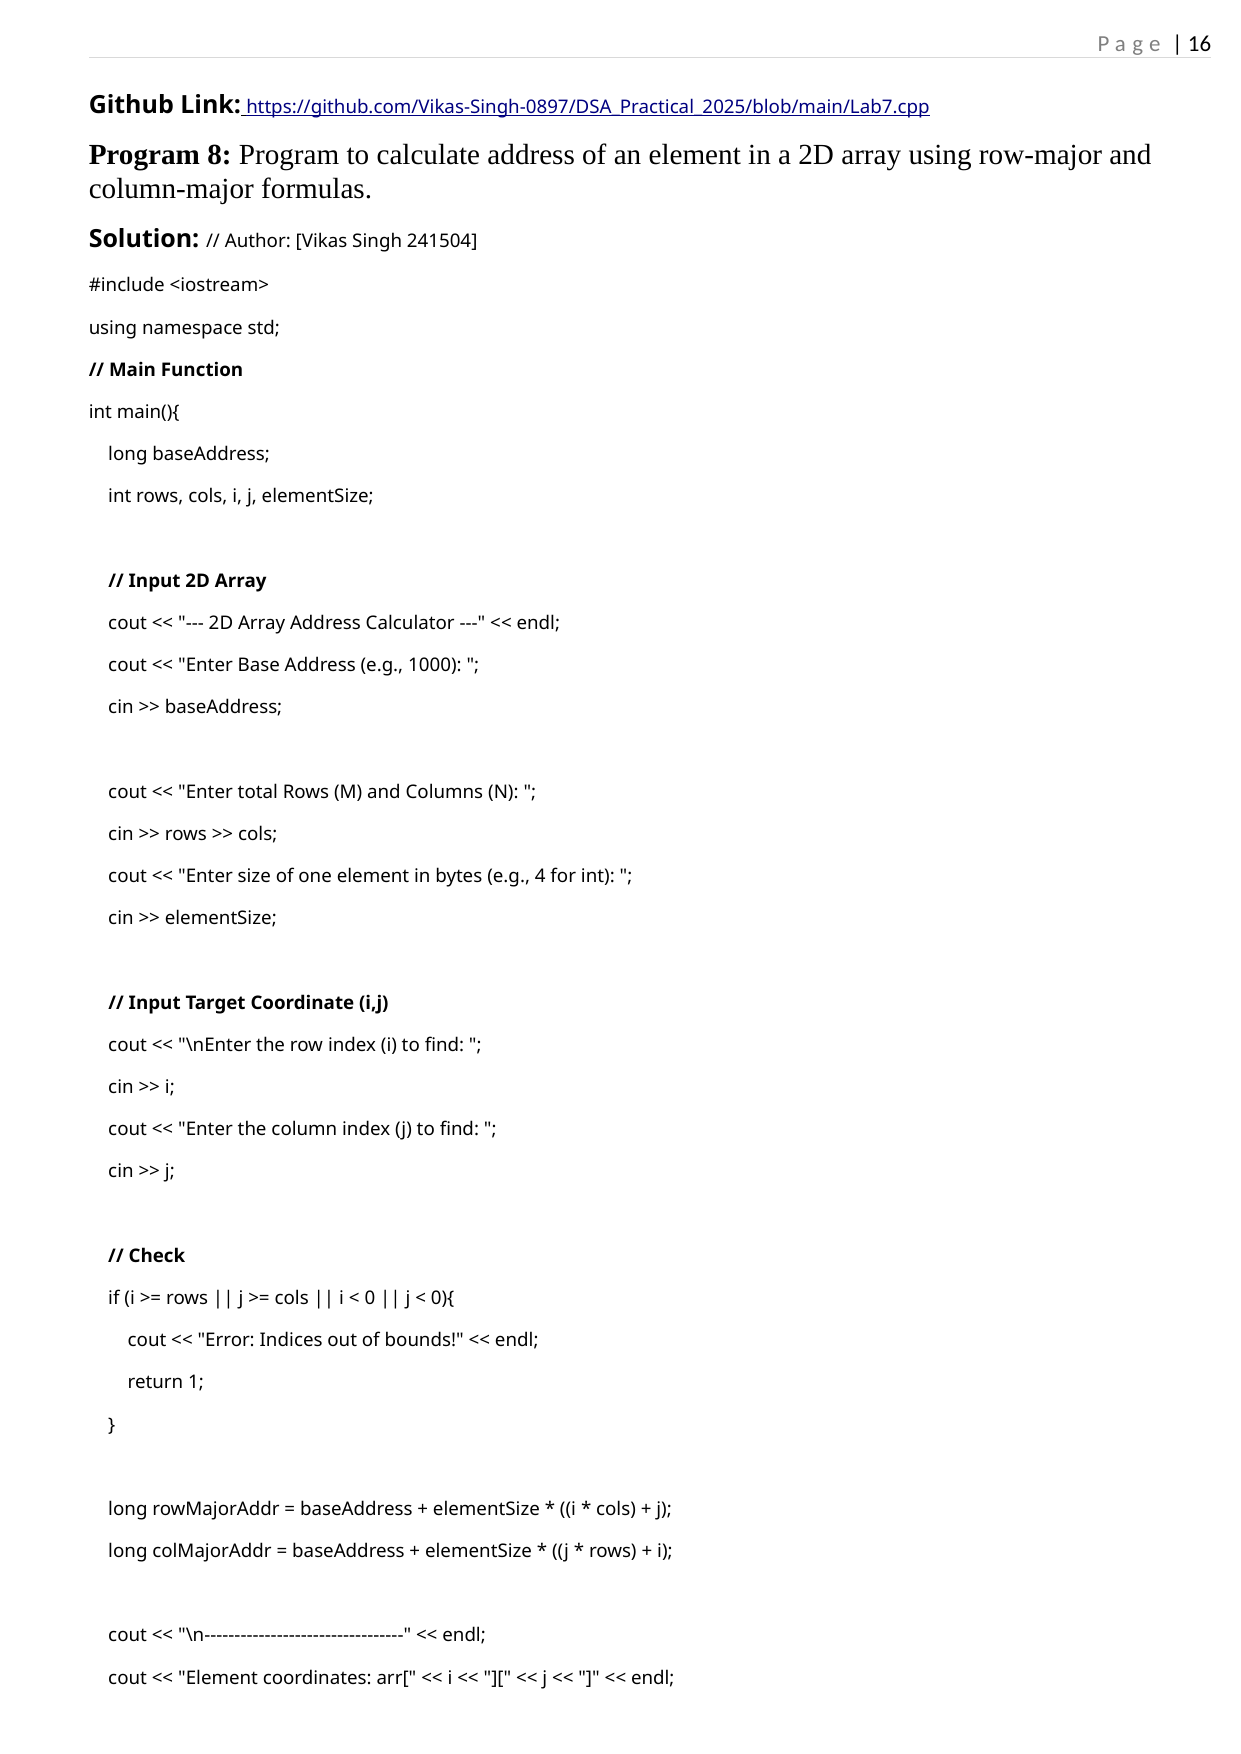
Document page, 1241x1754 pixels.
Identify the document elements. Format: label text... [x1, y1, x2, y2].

text using namespace std; [88, 314, 1211, 339]
text cin >> elementSize; [88, 904, 1211, 930]
text cout << "--- 2D Array Address Calculator ---" << endl; [88, 609, 1211, 635]
text long colMajorAddr = baseAddress + elementSize * ((j * rows) + i); [88, 1537, 1211, 1563]
text Program 8: Program to calculate address of an element in a 2D array using row-major and column-major formulas. [88, 137, 1211, 204]
text cin >> baseAddress; [88, 694, 1211, 719]
text return 1; [88, 1369, 1211, 1394]
text Github Link: https://github.com/Vikas-Singh-0897/DSA_Practical_2025/blob/main/Lab7.cpp [88, 87, 1211, 121]
text cout << "Enter the column index (j) to find: "; [88, 1116, 1211, 1141]
text cout << "\n---------------------------------" << endl; [88, 1622, 1211, 1647]
text cout << "Enter size of one element in bytes (e.g., 4 for int): "; [88, 862, 1211, 888]
text // Check [88, 1242, 1211, 1268]
text int main(){ [88, 398, 1211, 424]
text } [88, 1411, 1211, 1436]
text cout << "Enter Base Address (e.g., 1000): "; [88, 651, 1211, 677]
text cout << "\nEnter the row index (i) to find: "; [88, 1031, 1211, 1057]
text long baseAddress; [88, 441, 1211, 466]
text // Input 2D Array [88, 567, 1211, 593]
text Solution: // Author: [Vikas Singh 241504] [88, 221, 1211, 255]
text int rows, cols, i, j, elementSize; [88, 483, 1211, 508]
text cout << "Error: Indices out of bounds!" << endl; [88, 1326, 1211, 1352]
text // Main Function [88, 356, 1211, 382]
text #include <iostream> [88, 272, 1211, 297]
text long rowMajorAddr = baseAddress + elementSize * ((i * cols) + j); [88, 1495, 1211, 1521]
text if (i >= rows || j >= cols || i < 0 || j < 0){ [88, 1284, 1211, 1310]
text cout << "Element coordinates: arr[" << i << "][" << j << "]" << endl; [88, 1664, 1211, 1689]
text cin >> j; [88, 1158, 1211, 1183]
text cout << "Enter total Rows (M) and Columns (N): "; [88, 778, 1211, 803]
text cin >> i; [88, 1073, 1211, 1099]
text // Input Target Coordinate (i,j) [88, 989, 1211, 1014]
text cin >> rows >> cols; [88, 820, 1211, 846]
